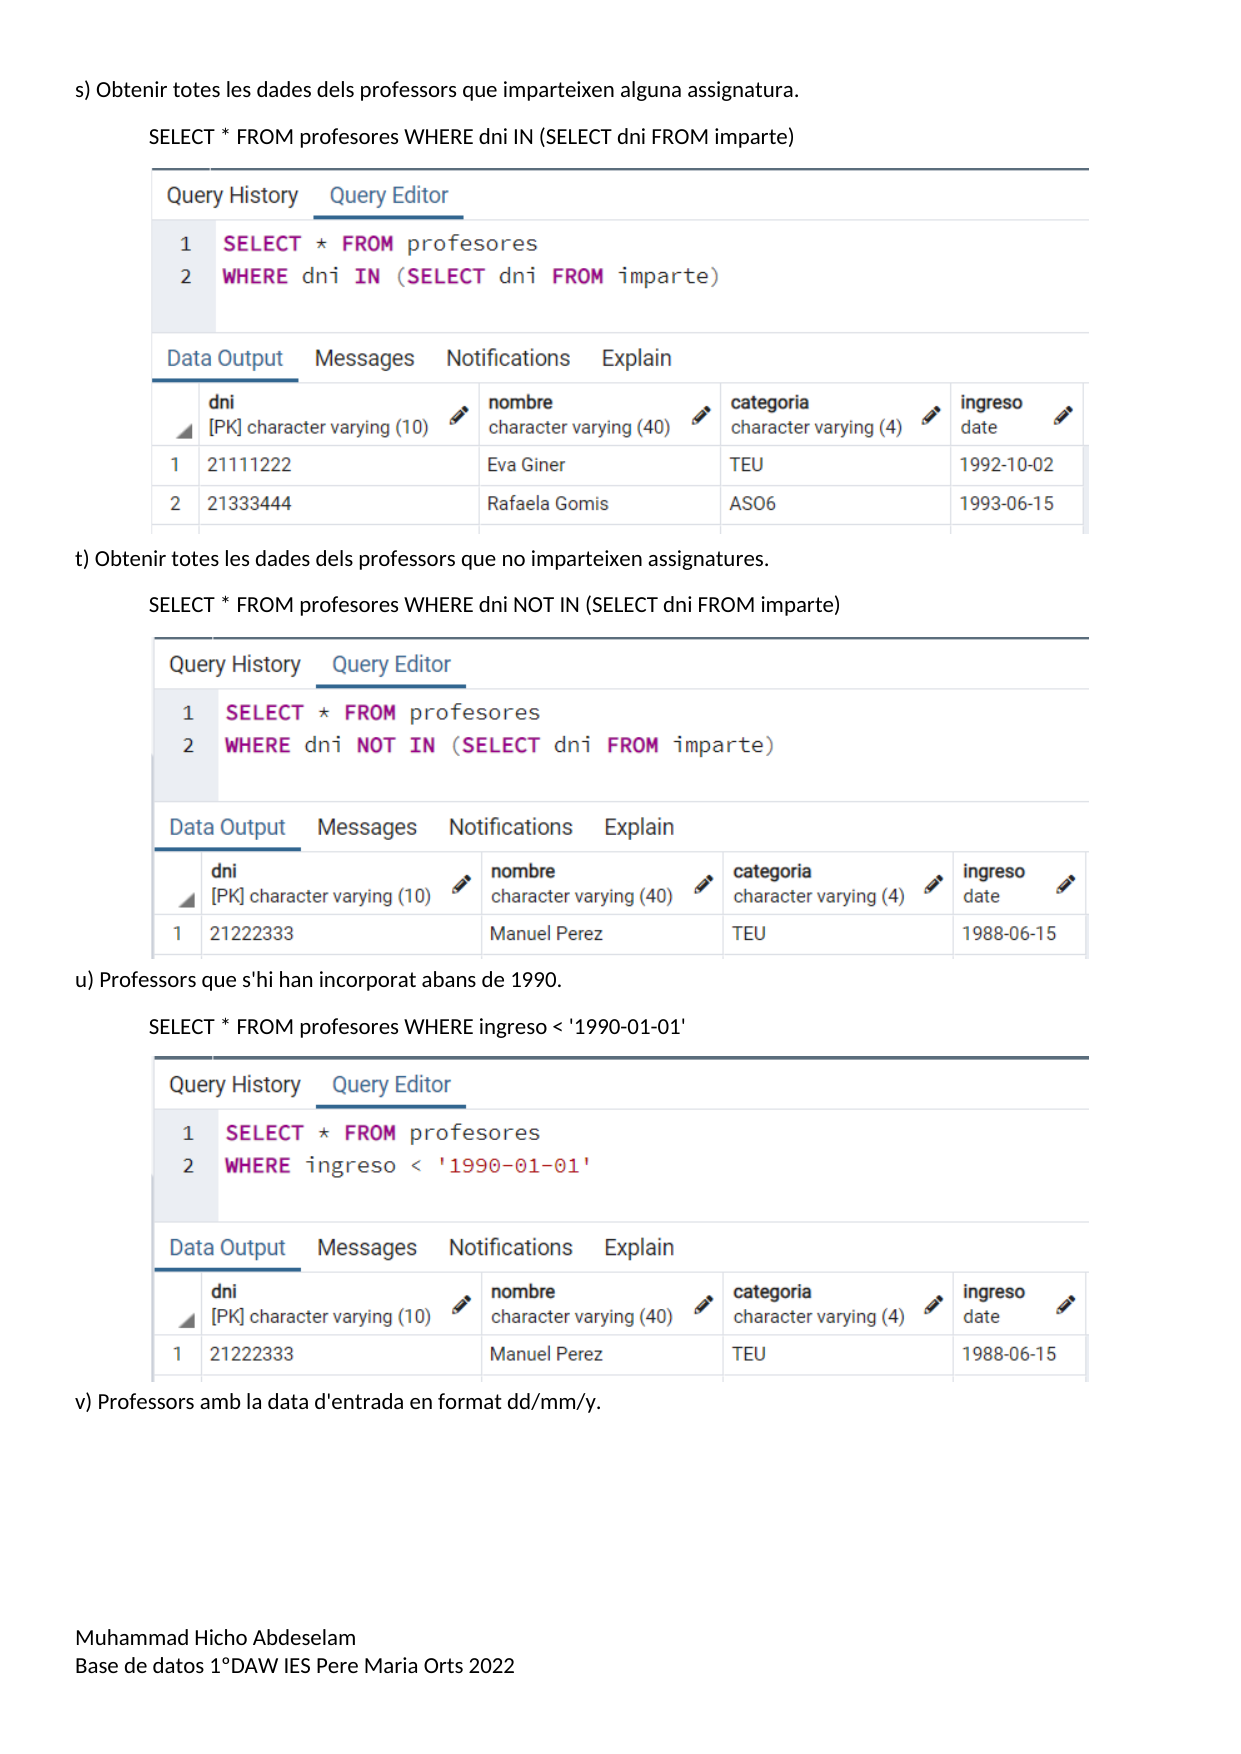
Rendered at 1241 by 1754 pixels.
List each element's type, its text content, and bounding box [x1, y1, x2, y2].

picture [151, 1056, 1089, 1382]
picture [151, 168, 1089, 534]
text v) Professors amb la data d'entrada en format dd/mm/y. [75, 1387, 1165, 1416]
text SELECT * FROM profesores WHERE dni IN (SELECT dni FROM imparte) [75, 122, 1165, 150]
text u) Professors que s'hi han incorporat abans de 1990. [75, 966, 1165, 994]
text SELECT * FROM profesores WHERE ingreso < '1990-01-01' [75, 1012, 1165, 1041]
text t) Obtenir totes les dades dels professors que no imparteixen assignatures. [75, 544, 1165, 572]
picture [151, 637, 1089, 959]
text SELECT * FROM profesores WHERE dni NOT IN (SELECT dni FROM imparte) [75, 591, 1165, 619]
text s) Obtenir totes les dades dels professors que imparteixen alguna assignatura. [75, 75, 1165, 103]
